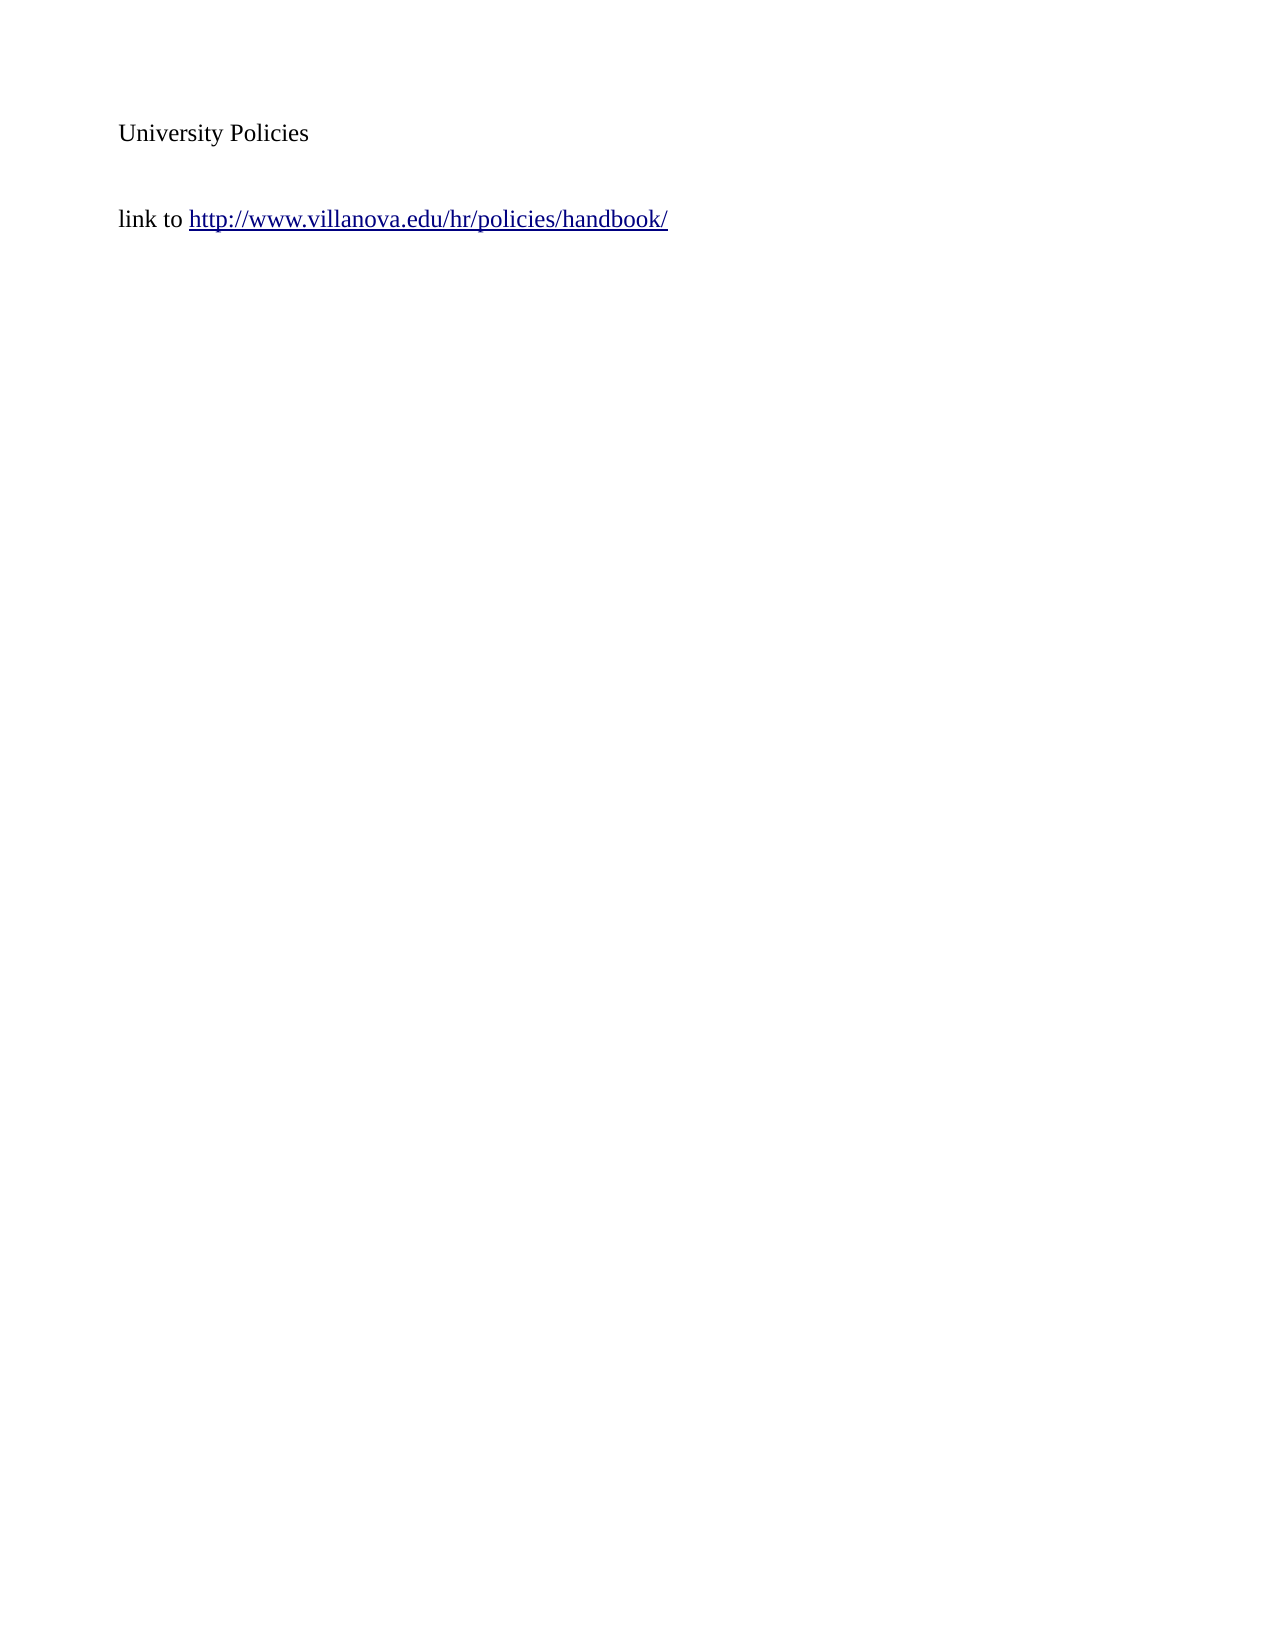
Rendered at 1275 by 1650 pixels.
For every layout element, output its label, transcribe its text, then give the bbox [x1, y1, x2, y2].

text link to http://www.villanova.edu/hr/policies/handbook/ [118, 204, 1157, 233]
text University Policies [118, 118, 1157, 147]
